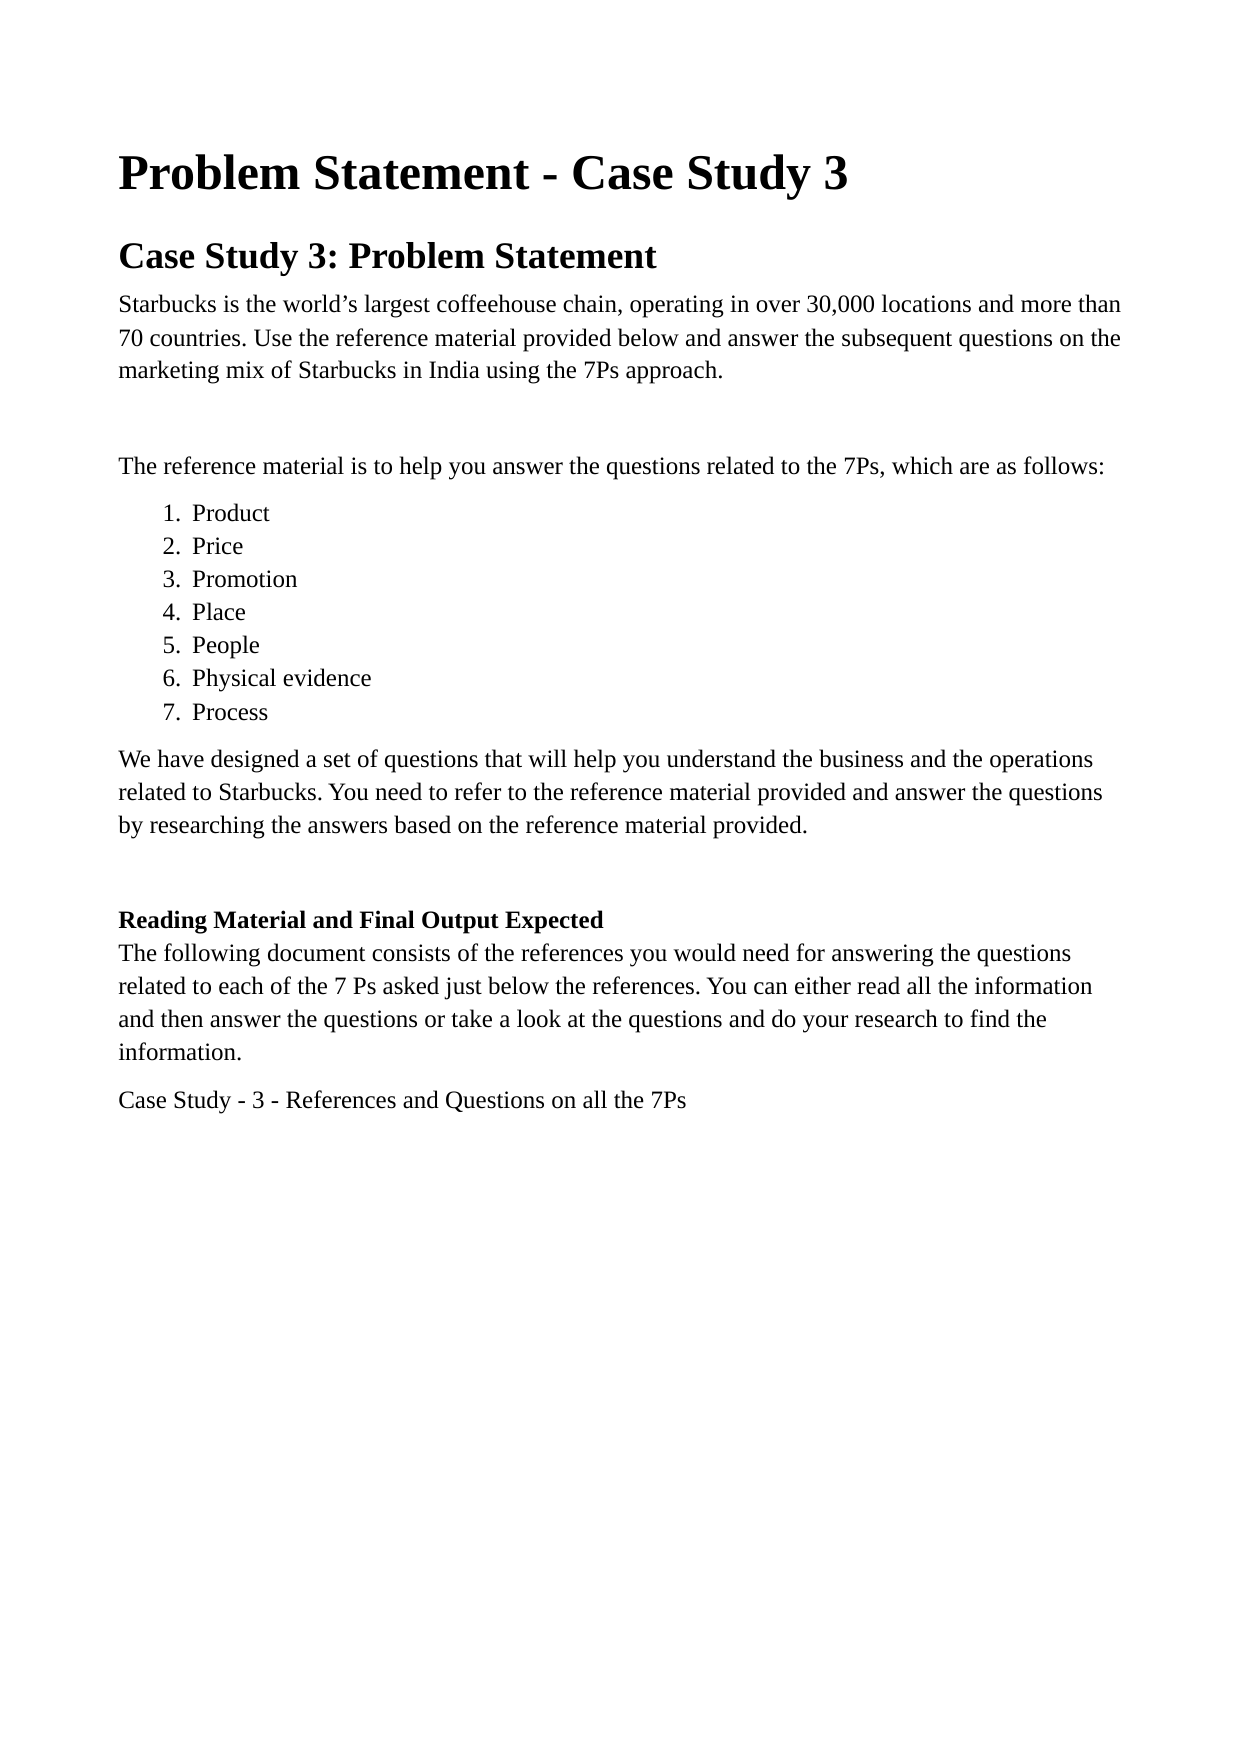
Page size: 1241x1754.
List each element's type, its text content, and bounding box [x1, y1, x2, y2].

list Place [162, 597, 1122, 626]
text Case Study - 3 - References and Questions on all the 7Ps [118, 1085, 1122, 1114]
text Reading Material and Final Output Expected The following document consists of the references you would need for answering the questions related to each of the 7 Ps asked just below the references. You can either read all the information and then answer the questions or take a look at the questions and do your research to find the information. [118, 905, 1122, 1066]
subtitle Problem Statement - Case Study 3 [118, 143, 1122, 201]
text Starbucks is the world’s largest coffeehouse chain, operating in over 30,000 locations and more than 70 countries. Use the reference material provided below and answer the subsequent questions on the marketing mix of Starbucks in India using the 7Ps approach. [118, 289, 1122, 384]
list People [162, 631, 1122, 659]
list Promotion [162, 564, 1122, 593]
subtitle Case Study 3: Problem Statement [118, 234, 1122, 277]
text We have designed a set of questions that will help you understand the business and the operations related to Starbucks. You need to refer to the reference material provided and answer the questions by researching the answers based on the reference material provided. [118, 744, 1122, 839]
list Price [162, 531, 1122, 560]
list Physical evidence [162, 663, 1122, 692]
list Process [162, 697, 1122, 725]
text The reference material is to help you answer the questions related to the 7Ps, which are as follows: [118, 451, 1122, 479]
list Product [162, 498, 1122, 527]
